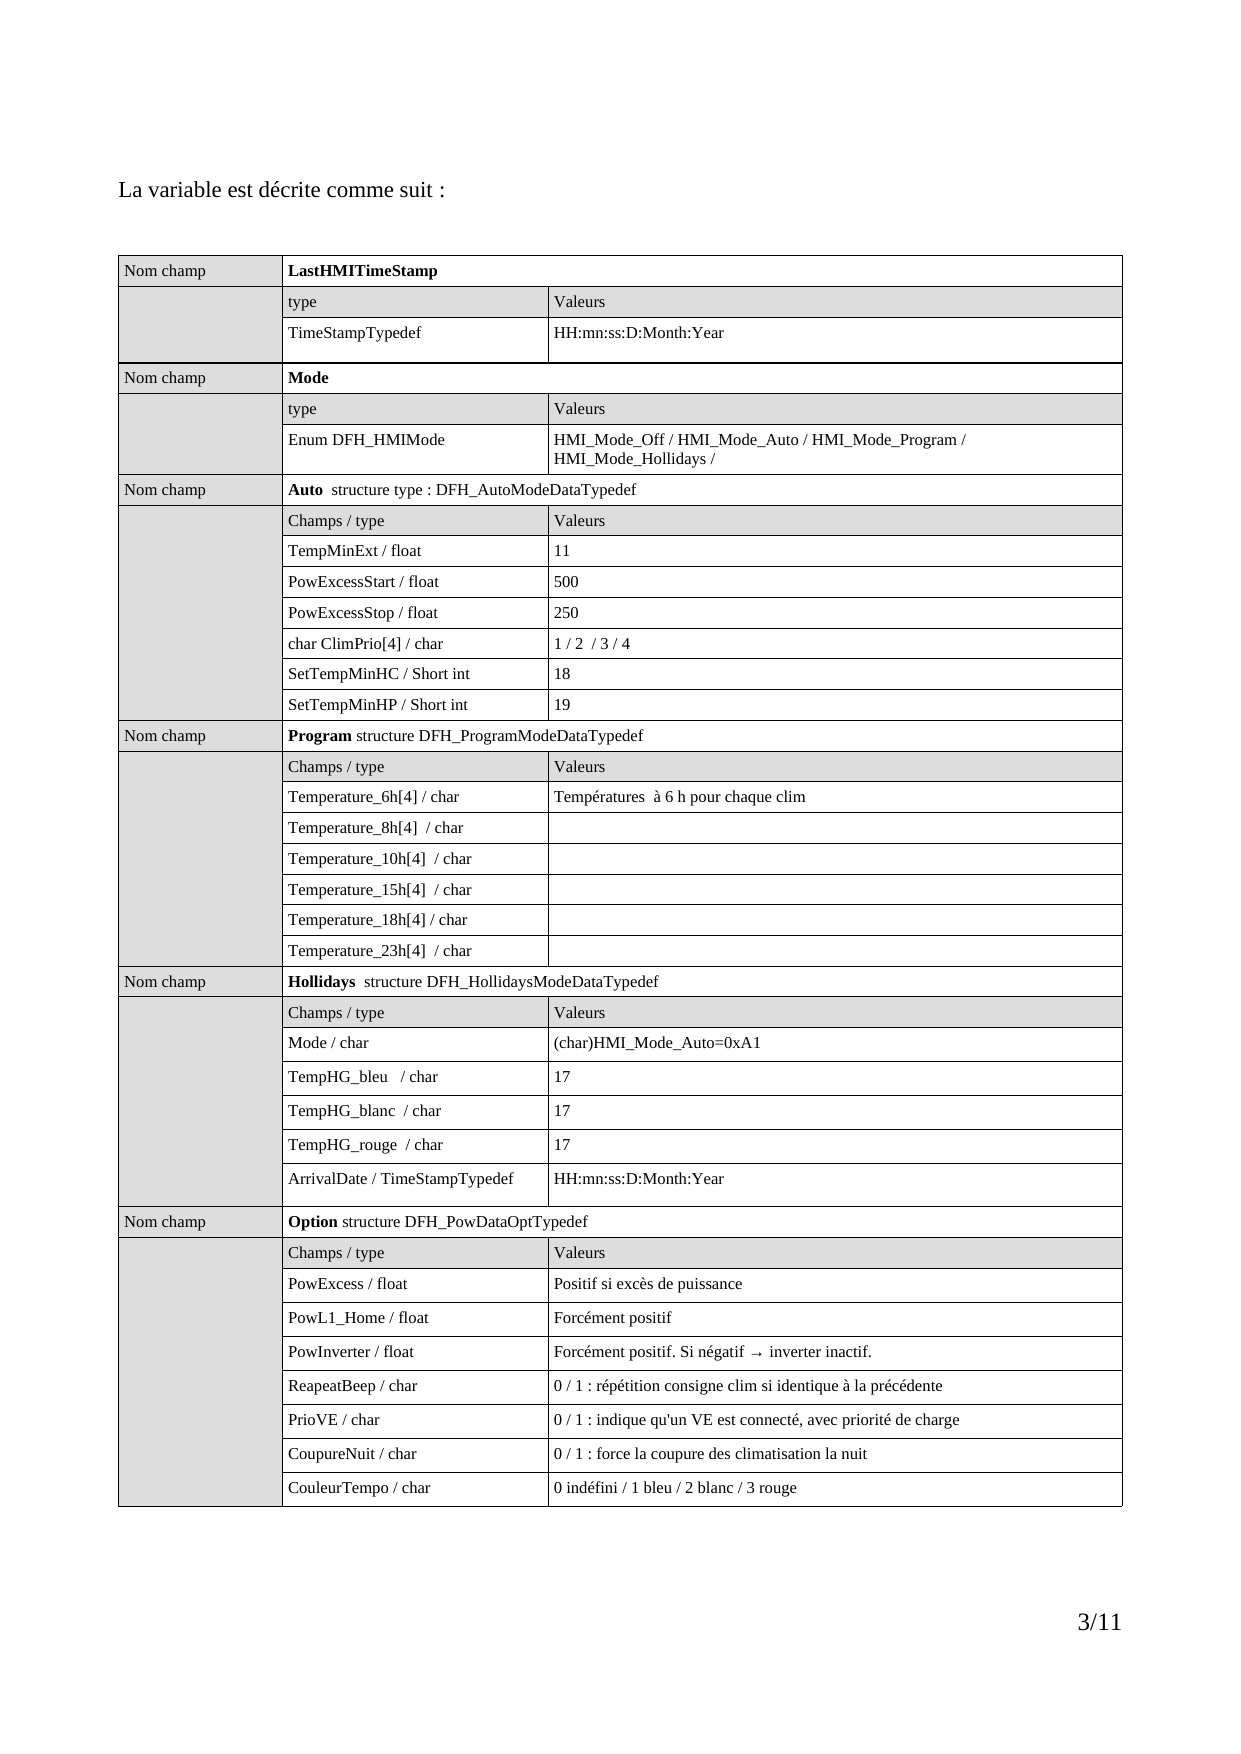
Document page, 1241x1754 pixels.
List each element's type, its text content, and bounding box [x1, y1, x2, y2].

table_cell TimeStampTypedef [283, 318, 548, 362]
table_header Nom champ [119, 475, 282, 505]
table_cell CouleurTempo / char [283, 1473, 548, 1506]
table_cell type [283, 394, 548, 424]
table_cell [119, 287, 282, 362]
table_cell Forcément positif [549, 1303, 1122, 1336]
table_cell [119, 1238, 282, 1506]
table_cell [119, 506, 282, 720]
table_cell HH:mn:ss:D:Month:Year [549, 318, 1122, 362]
table_cell PowExcess / float [283, 1269, 548, 1302]
table_cell PowExcessStart / float [283, 567, 548, 597]
table_header LastHMITimeStamp [283, 256, 1122, 286]
table_cell SetTempMinHP / Short int [283, 690, 548, 720]
table_cell Valeurs [549, 997, 1122, 1027]
table_header Program structure DFH_ProgramModeDataTypedef [283, 721, 1122, 751]
table_cell 17 [549, 1130, 1122, 1163]
table_header Auto structure type : DFH_AutoModeDataTypedef [283, 475, 1122, 505]
table_header Option structure DFH_PowDataOptTypedef [283, 1207, 1122, 1237]
table_cell 0 / 1 : répétition consigne clim si identique à la précédente [549, 1371, 1122, 1404]
table_cell Temperature_10h[4] / char [283, 844, 548, 874]
table_cell CoupureNuit / char [283, 1439, 548, 1472]
table_cell [549, 875, 1122, 904]
table_cell Températures à 6 h pour chaque clim [549, 782, 1122, 812]
table_cell 0 indéfini / 1 bleu / 2 blanc / 3 rouge [549, 1473, 1122, 1506]
table_header Nom champ [119, 967, 282, 996]
table_cell Valeurs [549, 1238, 1122, 1268]
table_cell HH:mn:ss:D:Month:Year [549, 1164, 1122, 1206]
table_cell HMI_Mode_Off / HMI_Mode_Auto / HMI_Mode_Program / HMI_Mode_Hollidays / [549, 425, 1122, 474]
table_cell [119, 997, 282, 1206]
table_header Nom champ [119, 1207, 282, 1237]
table_cell [549, 905, 1122, 935]
table_cell Champs / type [283, 506, 548, 535]
table_cell Temperature_6h[4] / char [283, 782, 548, 812]
table_cell 0 / 1 : indique qu'un VE est connecté, avec priorité de charge [549, 1405, 1122, 1438]
table_cell 18 [549, 659, 1122, 689]
table_cell Valeurs [549, 752, 1122, 781]
table_cell TempMinExt / float [283, 536, 548, 566]
table_cell SetTempMinHC / Short int [283, 659, 548, 689]
table_cell [549, 936, 1122, 966]
table_cell [549, 813, 1122, 843]
table_cell type [283, 287, 548, 317]
table_cell Positif si excès de puissance [549, 1269, 1122, 1302]
table_cell PowL1_Home / float [283, 1303, 548, 1336]
table_cell PowExcessStop / float [283, 598, 548, 628]
table_cell 250 [549, 598, 1122, 628]
table_cell 0 / 1 : force la coupure des climatisation la nuit [549, 1439, 1122, 1472]
table_cell Temperature_23h[4] / char [283, 936, 548, 966]
table_cell TempHG_bleu / char [283, 1062, 548, 1095]
table_cell 17 [549, 1062, 1122, 1095]
table_header Nom champ [119, 364, 282, 393]
table_cell PrioVE / char [283, 1405, 548, 1438]
table_cell 17 [549, 1096, 1122, 1129]
table_cell Valeurs [549, 394, 1122, 424]
table_cell Temperature_15h[4] / char [283, 875, 548, 904]
table_cell Champs / type [283, 1238, 548, 1268]
table_header Hollidays structure DFH_HollidaysModeDataTypedef [283, 967, 1122, 996]
table_cell TempHG_rouge / char [283, 1130, 548, 1163]
table_cell char ClimPrio[4] / char [283, 629, 548, 658]
table_header Nom champ [119, 721, 282, 751]
table_cell Valeurs [549, 287, 1122, 317]
table_cell (char)HMI_Mode_Auto=0xA1 [549, 1028, 1122, 1061]
table_cell 500 [549, 567, 1122, 597]
table_cell Enum DFH_HMIMode [283, 425, 548, 474]
table_cell ArrivalDate / TimeStampTypedef [283, 1164, 548, 1206]
table_cell 1 / 2 / 3 / 4 [549, 629, 1122, 658]
table_cell Mode / char [283, 1028, 548, 1061]
table_cell ReapeatBeep / char [283, 1371, 548, 1404]
table_cell Champs / type [283, 752, 548, 781]
table_cell Champs / type [283, 997, 548, 1027]
table_cell Forcément positif. Si négatif → inverter inactif. [549, 1337, 1122, 1370]
table_cell [119, 394, 282, 474]
table_cell 19 [549, 690, 1122, 720]
table_header Mode [283, 364, 1122, 393]
table_cell TempHG_blanc / char [283, 1096, 548, 1129]
table_cell Valeurs [549, 506, 1122, 535]
text La variable est décrite comme suit : [118, 176, 1122, 203]
table_cell 11 [549, 536, 1122, 566]
table_cell [119, 752, 282, 966]
table_header Nom champ [119, 256, 282, 286]
table_cell [549, 844, 1122, 874]
table_cell PowInverter / float [283, 1337, 548, 1370]
table_cell Temperature_8h[4] / char [283, 813, 548, 843]
table_cell Temperature_18h[4] / char [283, 905, 548, 935]
